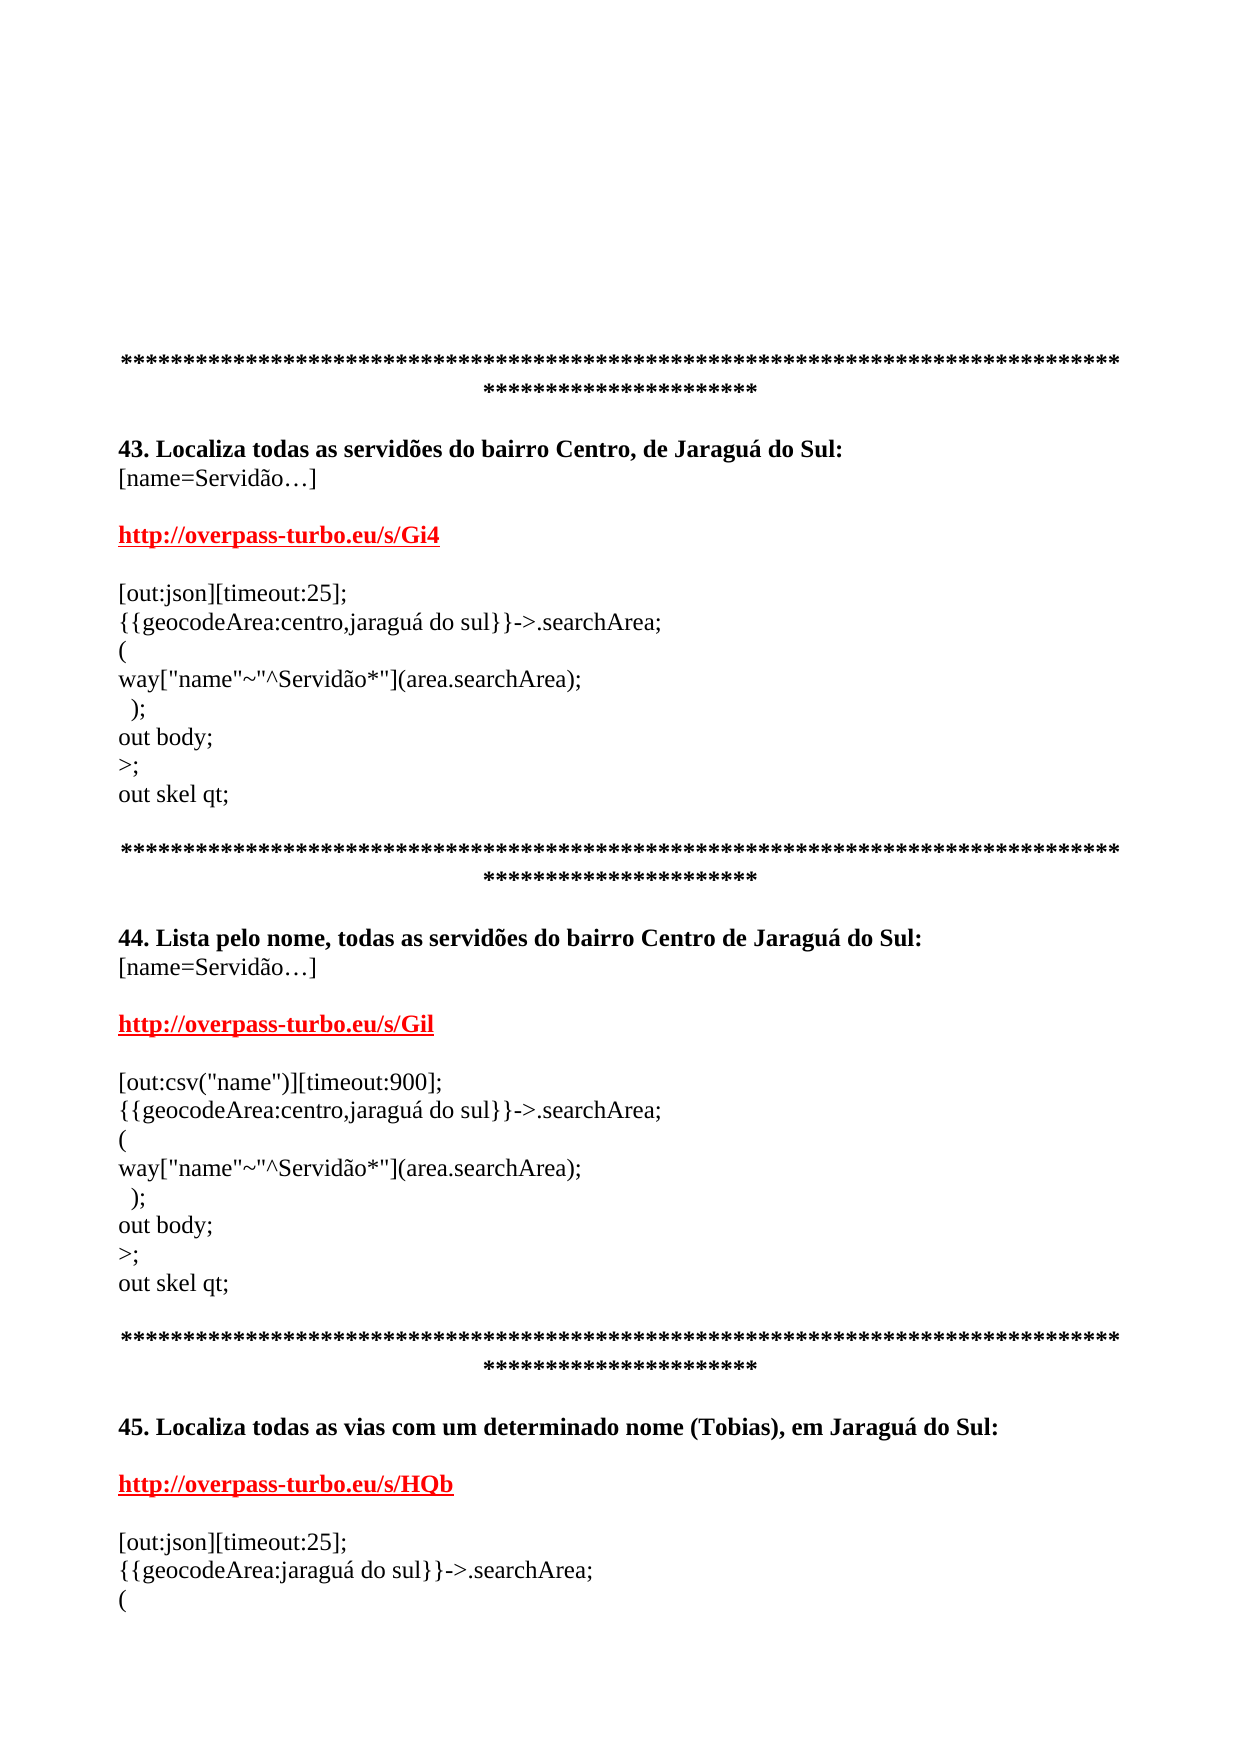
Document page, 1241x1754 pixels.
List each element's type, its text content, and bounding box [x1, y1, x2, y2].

text out body; [118, 1211, 1122, 1239]
text {{geocodeArea:jaraguá do sul}}->.searchArea; [118, 1556, 1122, 1584]
text ****************************************************************************************************** [118, 1326, 1122, 1383]
text [name=Servidão…] [118, 952, 1122, 981]
text [name=Servidão…] [118, 463, 1122, 492]
text {{geocodeArea:centro,jaraguá do sul}}->.searchArea; [118, 1096, 1122, 1124]
text ); [118, 693, 1122, 722]
text ( [118, 1584, 1122, 1613]
text http://overpass-turbo.eu/s/HQb [118, 1469, 1122, 1498]
text out skel qt; [118, 779, 1122, 808]
text http://overpass-turbo.eu/s/Gi4 [118, 521, 1122, 549]
text 44. Lista pelo nome, todas as servidões do bairro Centro de Jaraguá do Sul: [118, 923, 1122, 952]
text >; [118, 751, 1122, 779]
text out body; [118, 722, 1122, 751]
text [out:csv("name")][timeout:900]; [118, 1067, 1122, 1096]
text way["name"~"^Servidão*"](area.searchArea); [118, 1153, 1122, 1182]
text 43. Localiza todas as servidões do bairro Centro, de Jaraguá do Sul: [118, 434, 1122, 463]
text 45. Localiza todas as vias com um determinado nome (Tobias), em Jaraguá do Sul: [118, 1412, 1122, 1441]
text [out:json][timeout:25]; [118, 1527, 1122, 1556]
text ( [118, 1124, 1122, 1153]
text ****************************************************************************************************** [118, 837, 1122, 894]
text http://overpass-turbo.eu/s/Gil [118, 1009, 1122, 1038]
text ( [118, 636, 1122, 664]
text out skel qt; [118, 1268, 1122, 1297]
text >; [118, 1239, 1122, 1268]
text {{geocodeArea:centro,jaraguá do sul}}->.searchArea; [118, 607, 1122, 636]
text [out:json][timeout:25]; [118, 578, 1122, 607]
text way["name"~"^Servidão*"](area.searchArea); [118, 664, 1122, 693]
text ); [118, 1182, 1122, 1211]
text ****************************************************************************************************** [118, 348, 1122, 406]
